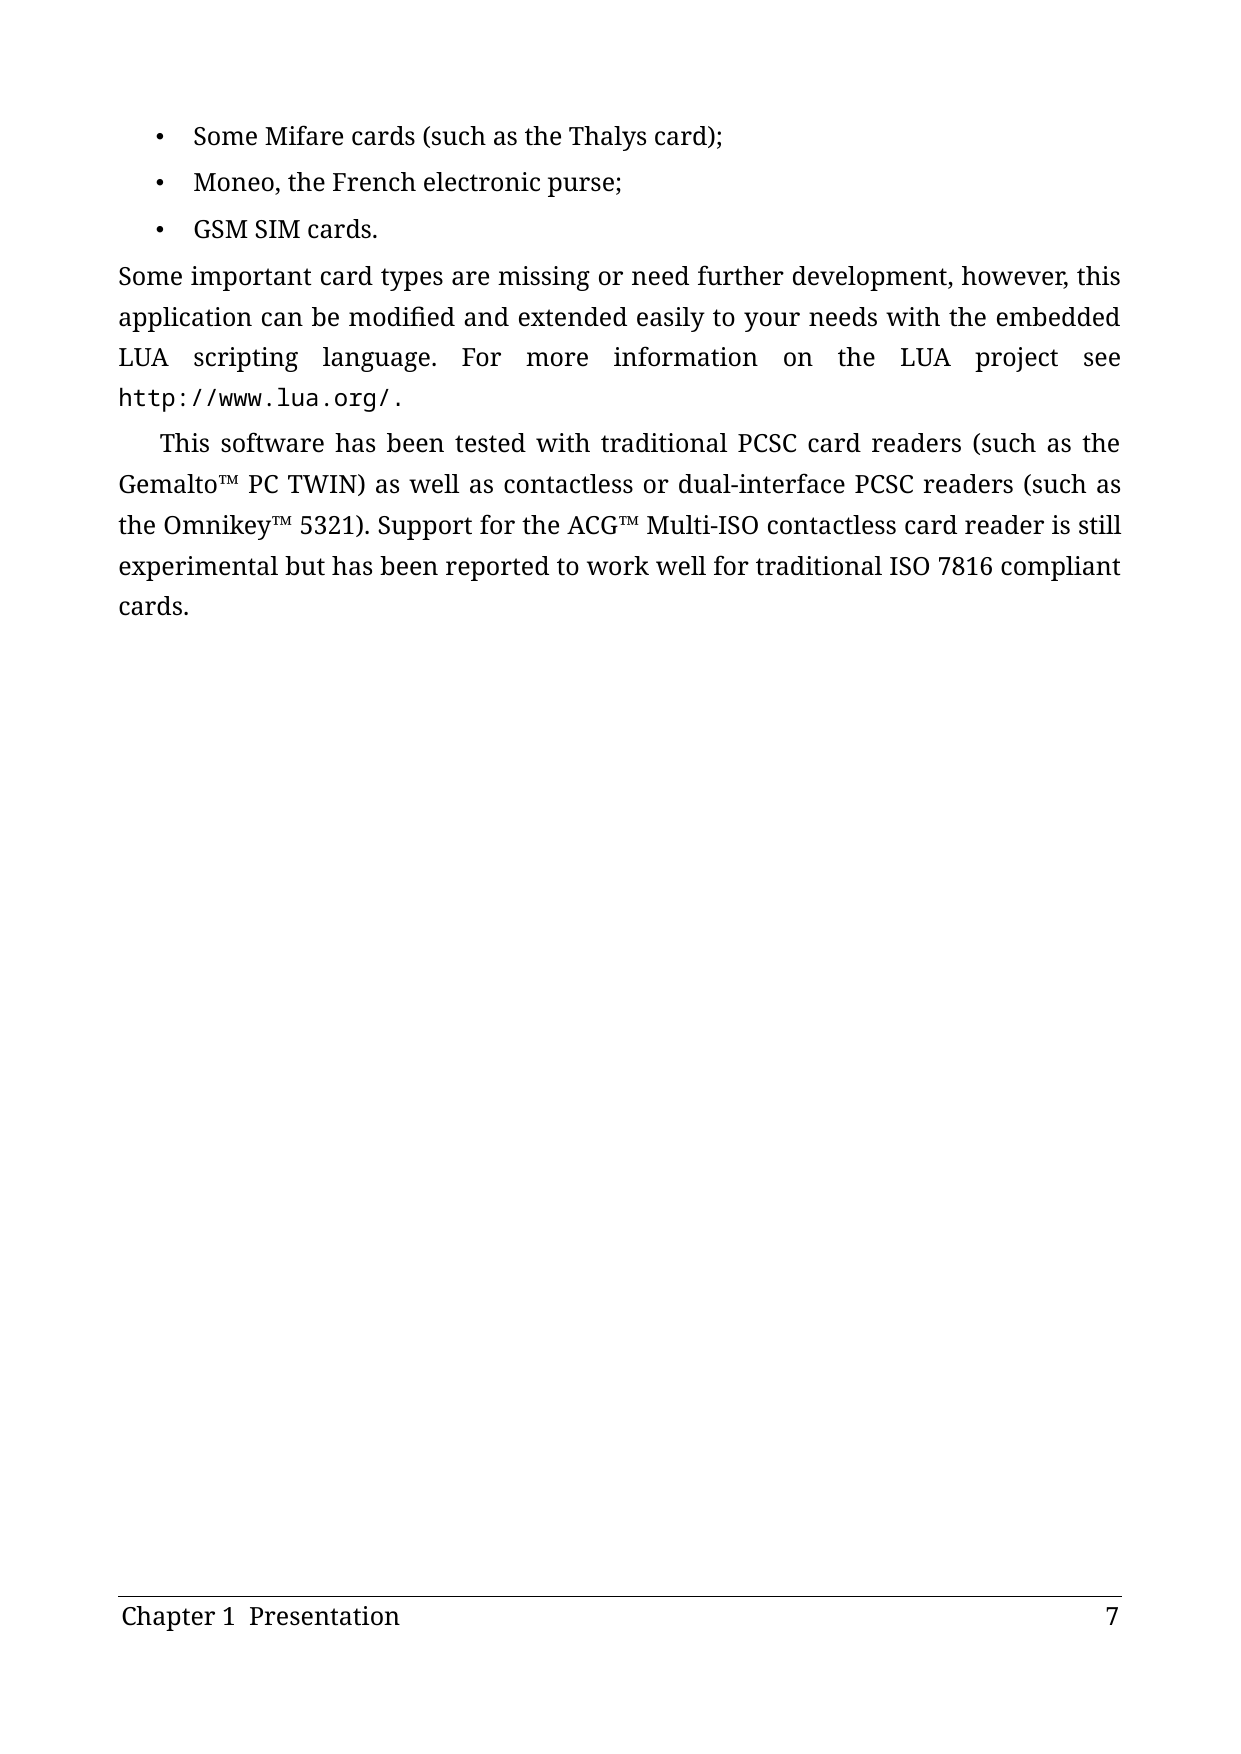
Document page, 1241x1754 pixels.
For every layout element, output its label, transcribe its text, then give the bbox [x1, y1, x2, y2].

text Some important card types are missing or need further development, however, this application can be modified and extended easily to your needs with the embedded LUA scripting language. For more information on the LUA project see http://www.lua.org/. [118, 258, 1122, 413]
list Some Mifare cards (such as the Thalys card); [156, 118, 1122, 152]
text This software has been tested with traditional PCSC card readers (such as the Gemalto™ PC TWIN) as well as contactless or dual-interface PCSC readers (such as the Omnikey™ 5321). Support for the ACG™ Multi-ISO contactless card reader is still experimental but has been reported to work well for traditional ISO 7816 compliant cards. [118, 426, 1122, 623]
list GSM SIM cards. [156, 212, 1122, 246]
list Moneo, the French electronic purse; [156, 165, 1122, 199]
